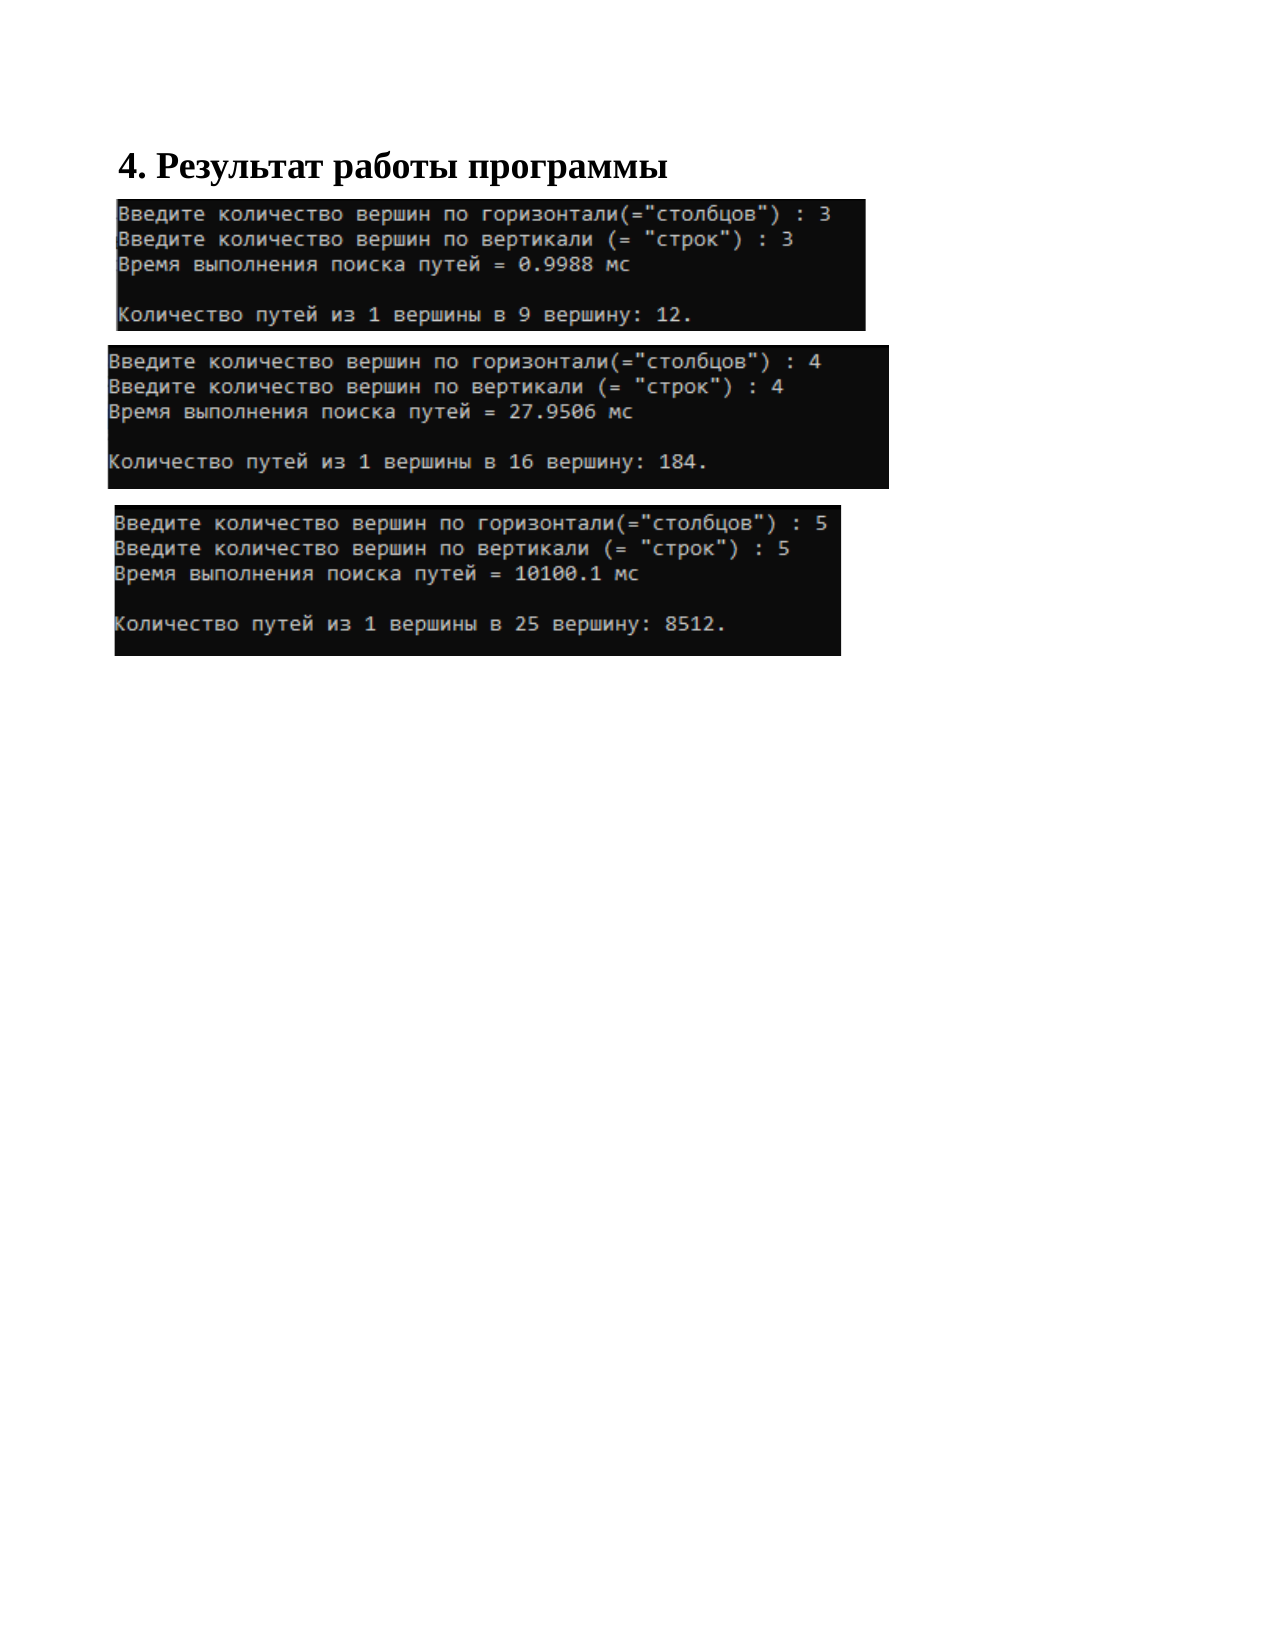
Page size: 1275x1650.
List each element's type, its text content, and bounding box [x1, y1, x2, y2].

subtitle 4. Результат работы программы [118, 143, 1157, 187]
picture [114, 505, 842, 656]
picture [115, 199, 866, 331]
picture [107, 345, 889, 489]
